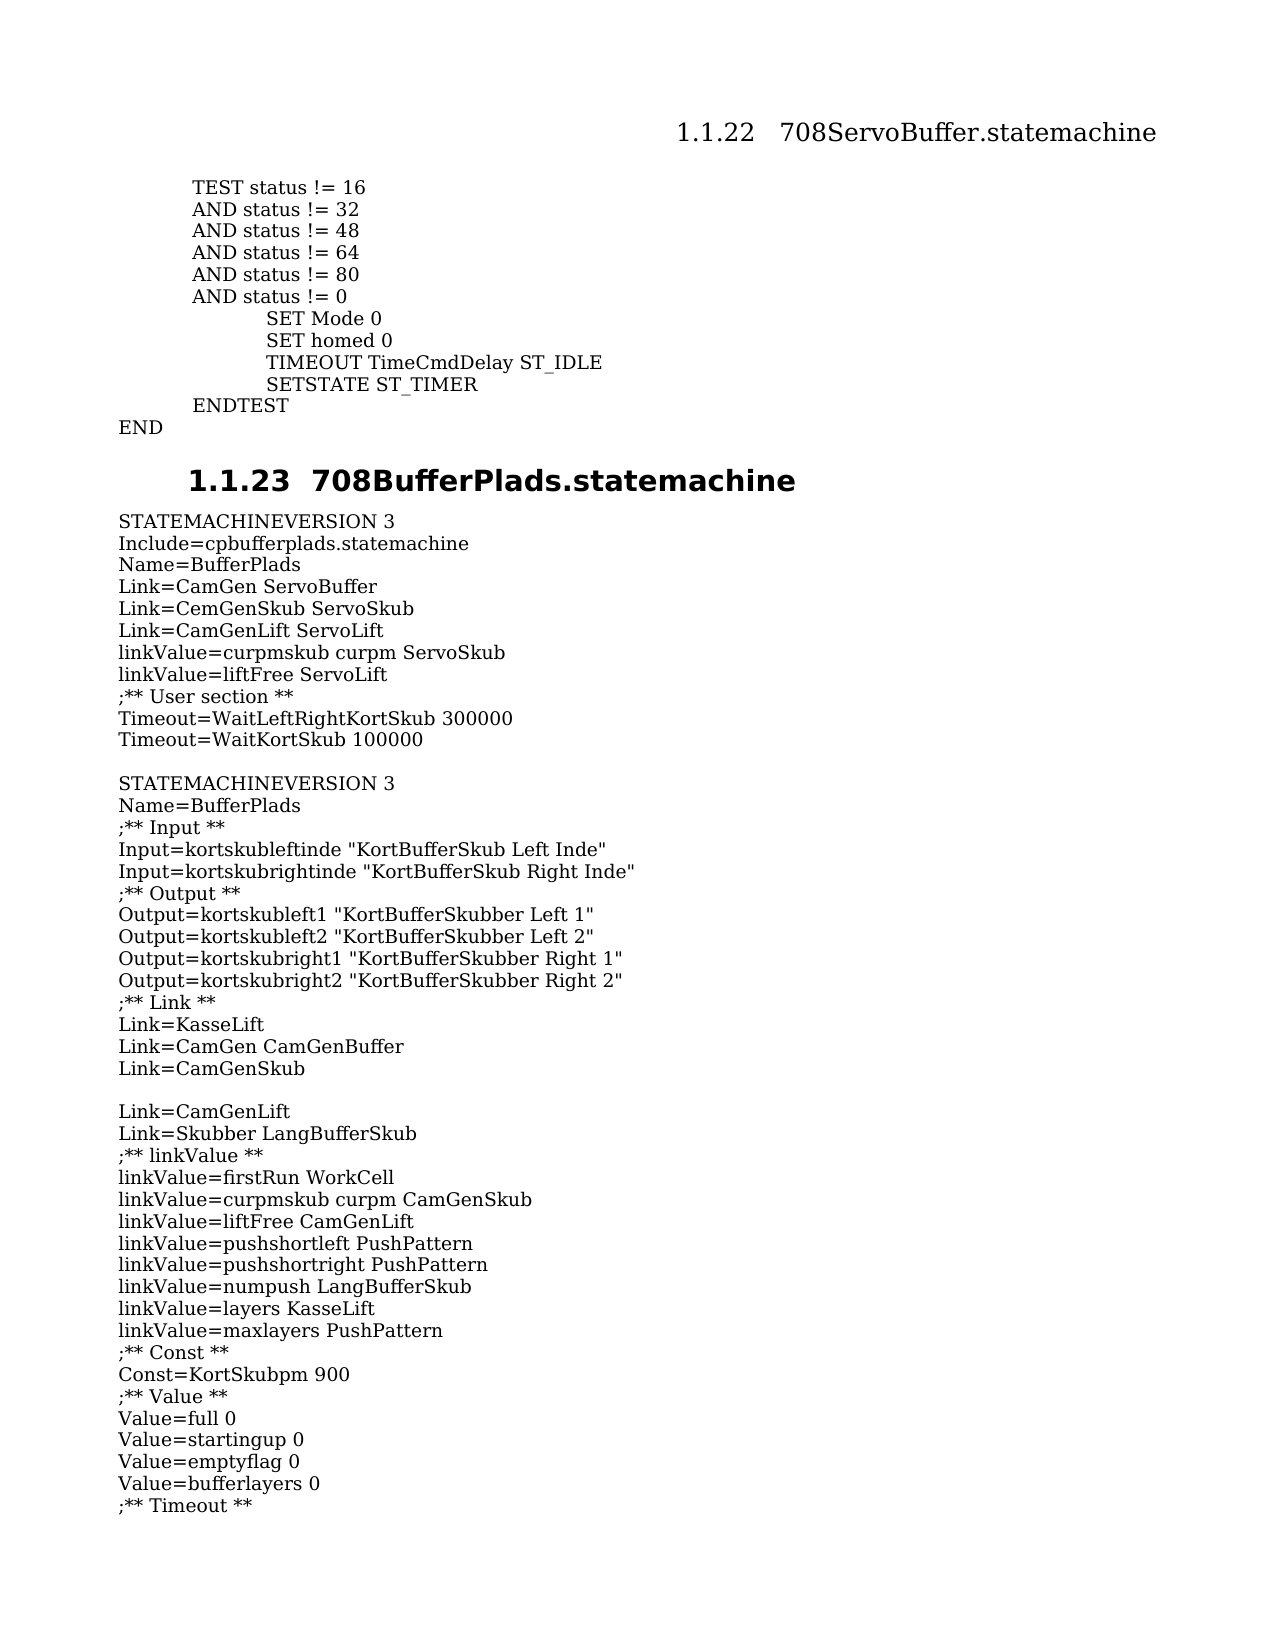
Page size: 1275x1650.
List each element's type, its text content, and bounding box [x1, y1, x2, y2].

text AND status != 80 [118, 264, 1157, 286]
text Link=CamGen ServoBuffer [118, 576, 1157, 598]
text linkValue=numpush LangBufferSkub [118, 1276, 1157, 1298]
text linkValue=firstRun WorkCell [118, 1167, 1157, 1189]
text Link=CamGenLift [118, 1101, 1157, 1123]
text linkValue=maxlayers PushPattern [118, 1320, 1157, 1342]
text Output=kortskubleft1 "KortBufferSkubber Left 1" [118, 904, 1157, 926]
text linkValue=curpmskub curpm CamGenSkub [118, 1189, 1157, 1211]
text linkValue=layers KasseLift [118, 1298, 1157, 1320]
text linkValue=pushshortright PushPattern [118, 1254, 1157, 1276]
text Link=CemGenSkub ServoSkub [118, 598, 1157, 620]
text Const=KortSkubpm 900 [118, 1364, 1157, 1386]
text Value=full 0 [118, 1408, 1157, 1429]
text TEST status != 16 [118, 177, 1157, 199]
text ;** Input ** [118, 817, 1157, 839]
text Value=emptyflag 0 [118, 1451, 1157, 1473]
text Output=kortskubleft2 "KortBufferSkubber Left 2" [118, 926, 1157, 948]
text Link=Skubber LangBufferSkub [118, 1123, 1157, 1145]
text Link=KasseLift [118, 1014, 1157, 1036]
text Link=CamGenSkub [118, 1058, 1157, 1079]
text Input=kortskubrightinde "KortBufferSkub Right Inde" [118, 861, 1157, 883]
text SET Mode 0 [118, 308, 1157, 330]
text ;** User section ** [118, 686, 1157, 708]
text STATEMACHINEVERSION 3 [118, 511, 1157, 533]
text AND status != 32 [118, 199, 1157, 221]
text ;** Link ** [118, 992, 1157, 1014]
text SET homed 0 [118, 330, 1157, 352]
text ;** linkValue ** [118, 1145, 1157, 1167]
text Link=CamGenLift ServoLift [118, 620, 1157, 642]
text Input=kortskubleftinde "KortBufferSkub Left Inde" [118, 839, 1157, 861]
text linkValue=liftFree CamGenLift [118, 1211, 1157, 1233]
text linkValue=liftFree ServoLift [118, 664, 1157, 686]
text ;** Const ** [118, 1342, 1157, 1364]
text STATEMACHINEVERSION 3 [118, 773, 1157, 795]
text Output=kortskubright1 "KortBufferSkubber Right 1" [118, 948, 1157, 970]
text ;** Output ** [118, 883, 1157, 904]
text AND status != 48 [118, 221, 1157, 242]
text Value=startingup 0 [118, 1429, 1157, 1451]
text Output=kortskubright2 "KortBufferSkubber Right 2" [118, 970, 1157, 992]
text Timeout=WaitLeftRightKortSkub 300000 [118, 708, 1157, 729]
text TIMEOUT TimeCmdDelay ST_IDLE [118, 352, 1157, 374]
text END [118, 417, 1157, 439]
text Name=BufferPlads [118, 554, 1157, 576]
text linkValue=pushshortleft PushPattern [118, 1233, 1157, 1254]
text Name=BufferPlads [118, 795, 1157, 817]
text AND status != 64 [118, 242, 1157, 264]
text ;** Timeout ** [118, 1495, 1157, 1517]
text SETSTATE ST_TIMER [118, 374, 1157, 396]
subtitle 708BufferPlads.statemachine [177, 464, 1157, 498]
text Value=bufferlayers 0 [118, 1473, 1157, 1495]
text Link=CamGen CamGenBuffer [118, 1036, 1157, 1058]
text Timeout=WaitKortSkub 100000 [118, 729, 1157, 751]
text Include=cpbufferplads.statemachine [118, 533, 1157, 554]
text AND status != 0 [118, 286, 1157, 308]
text linkValue=curpmskub curpm ServoSkub [118, 642, 1157, 664]
text ENDTEST [118, 396, 1157, 417]
text ;** Value ** [118, 1386, 1157, 1408]
